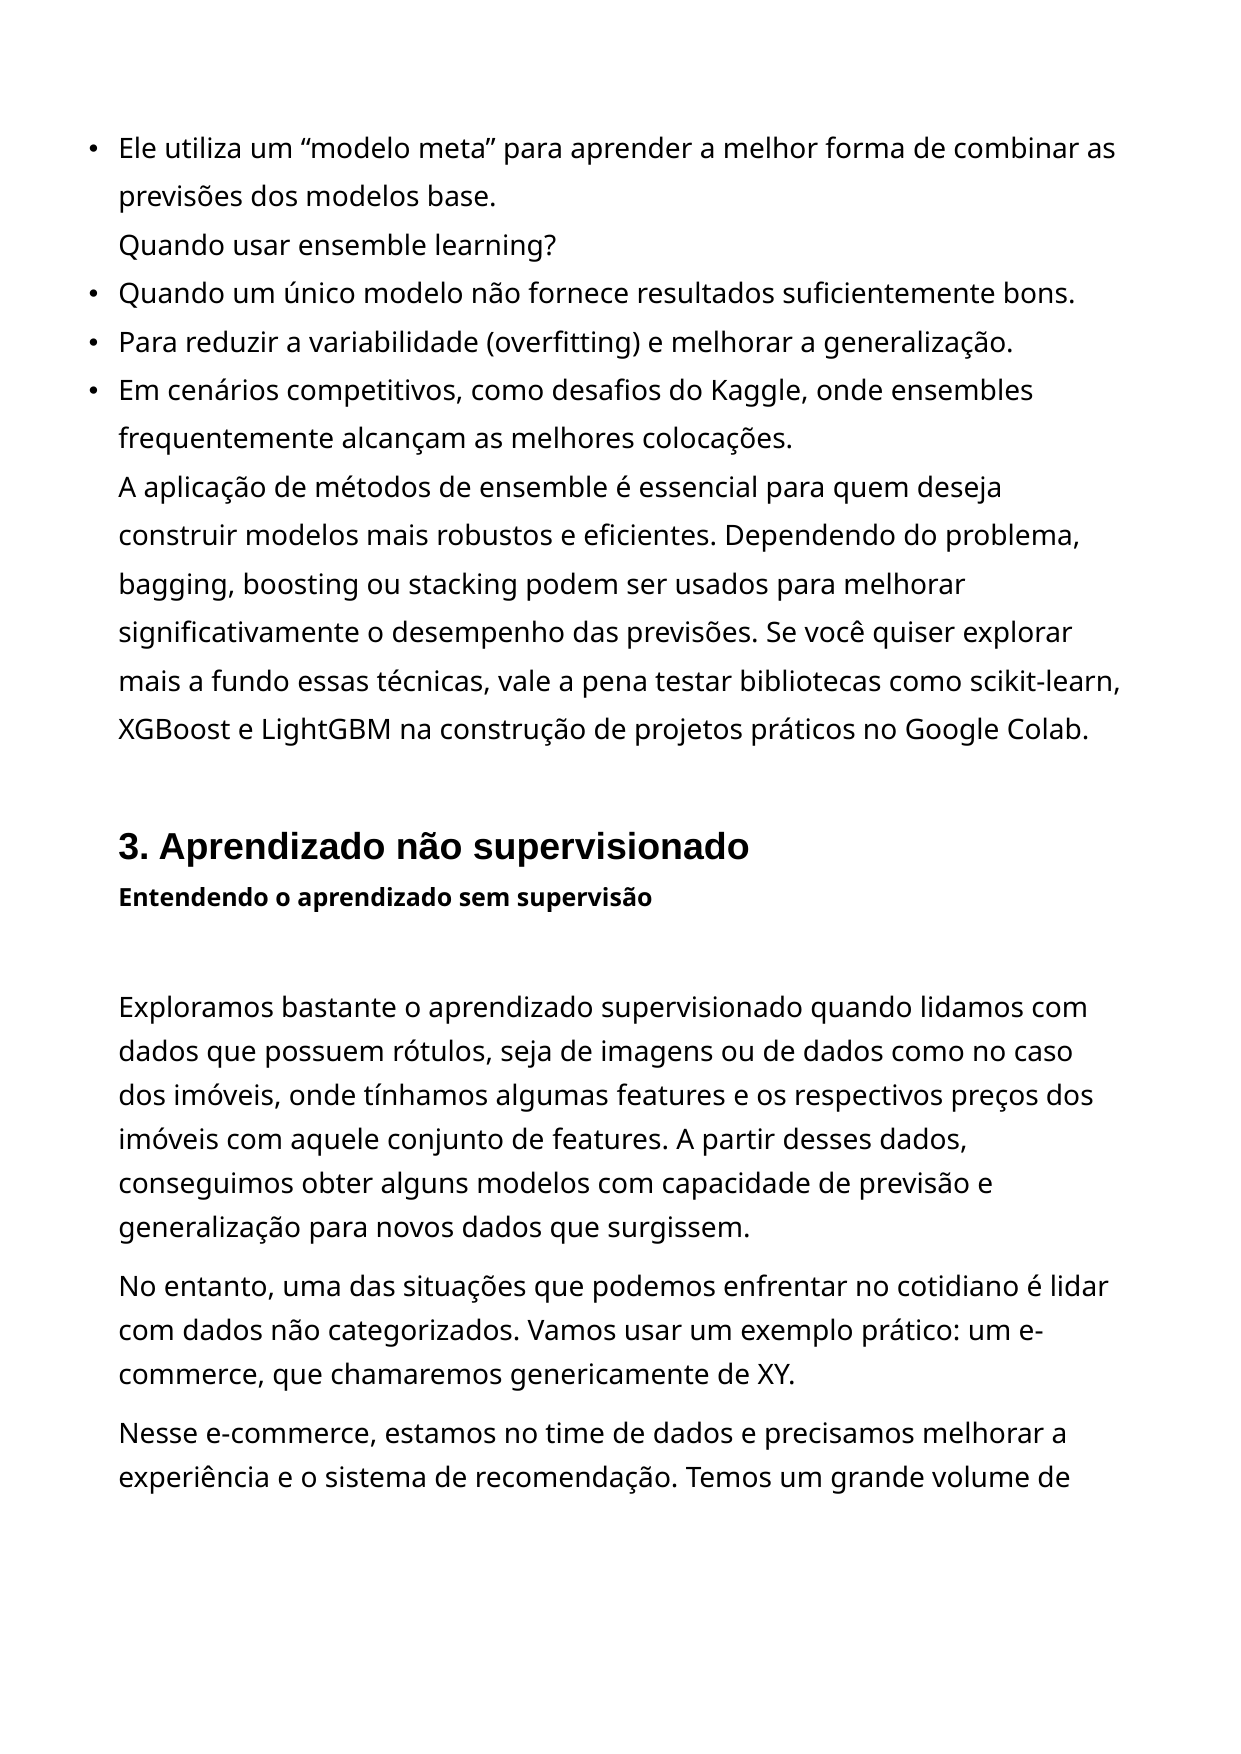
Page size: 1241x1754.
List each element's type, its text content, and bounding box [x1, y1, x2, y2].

text No entanto, uma das situações que podemos enfrentar no cotidiano é lidar com dados não categorizados. Vamos usar um exemplo prático: um e-commerce, que chamaremos genericamente de XY. [118, 1266, 1122, 1393]
list Para reduzir a variabilidade (overfitting) e melhorar a generalização. [118, 312, 1122, 360]
subtitle 3. Aprendizado não supervisionado [118, 824, 1122, 867]
text A aplicação de métodos de ensemble é essencial para quem deseja construir modelos mais robustos e eficientes. Dependendo do problema, bagging, boosting ou stacking podem ser usados para melhorar significativamente o desempenho das previsões. Se você quiser explorar mais a fundo essas técnicas, vale a pena testar bibliotecas como scikit-learn, XGBoost e LightGBM na construção de projetos práticos no Google Colab. [118, 457, 1122, 748]
text Quando usar ensemble learning? [118, 215, 1122, 263]
list Quando um único modelo não fornece resultados suficientemente bons. [118, 263, 1122, 312]
text Entendendo o aprendizado sem supervisão [118, 880, 1122, 914]
list Ele utiliza um “modelo meta” para aprender a melhor forma de combinar as previsões dos modelos base. [118, 118, 1122, 215]
list Em cenários competitivos, como desafios do Kaggle, onde ensembles frequentemente alcançam as melhores colocações. [118, 360, 1122, 457]
text Exploramos bastante o aprendizado supervisionado quando lidamos com dados que possuem rótulos, seja de imagens ou de dados como no caso dos imóveis, onde tínhamos algumas features e os respectivos preços dos imóveis com aquele conjunto de features. A partir desses dados, conseguimos obter alguns modelos com capacidade de previsão e generalização para novos dados que surgissem. [118, 987, 1122, 1246]
text Nesse e-commerce, estamos no time de dados e precisamos melhorar a experiência e o sistema de recomendação. Temos um grande volume de [118, 1413, 1122, 1495]
